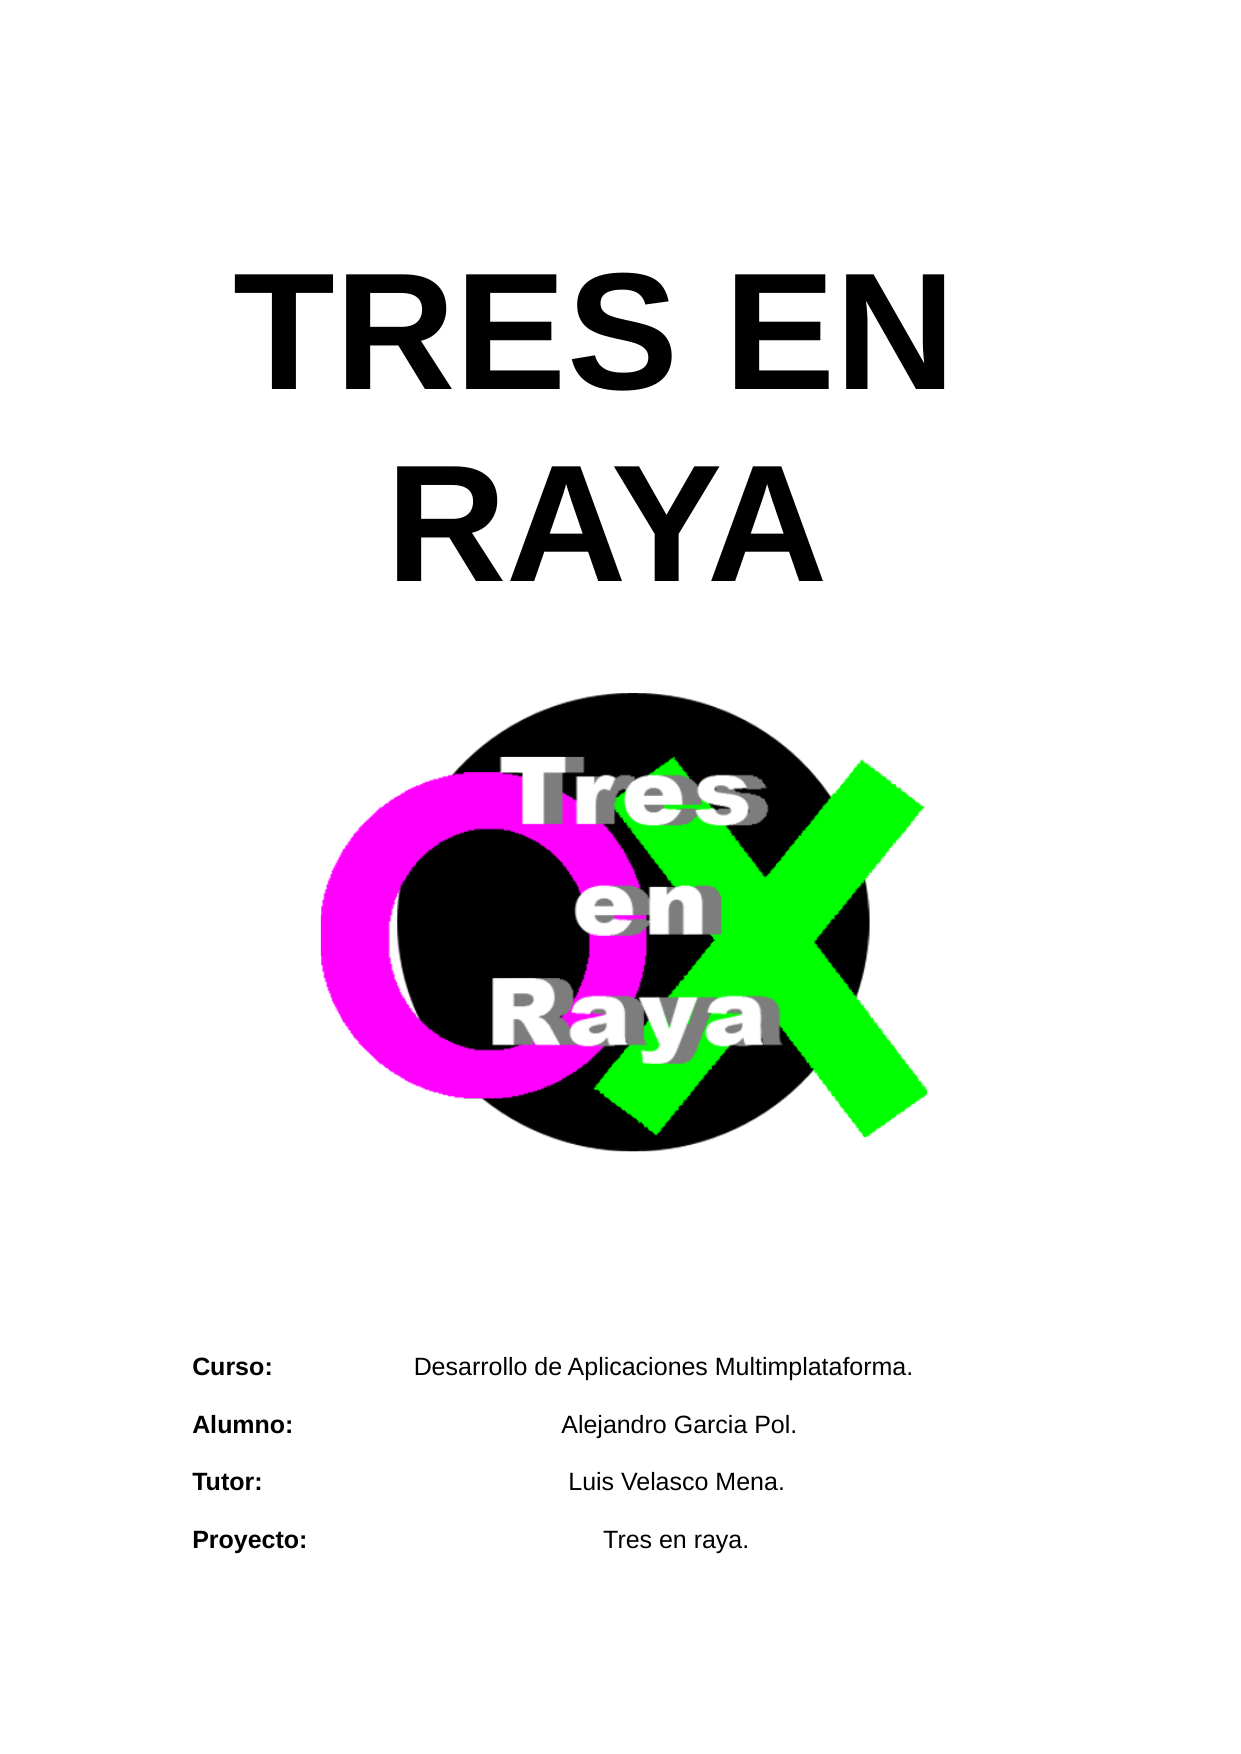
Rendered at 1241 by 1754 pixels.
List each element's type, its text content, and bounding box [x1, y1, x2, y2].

text TRES EN RAYA [118, 233, 1122, 616]
text Alumno: Alejandro Garcia Pol. [118, 1410, 1122, 1438]
text Curso: Desarrollo de Aplicaciones Multimplataforma. [118, 1352, 1122, 1381]
text Tutor: Luis Velasco Mena. [118, 1467, 1122, 1496]
picture [320, 654, 928, 1209]
text Proyecto: Tres en raya. [118, 1525, 1122, 1553]
